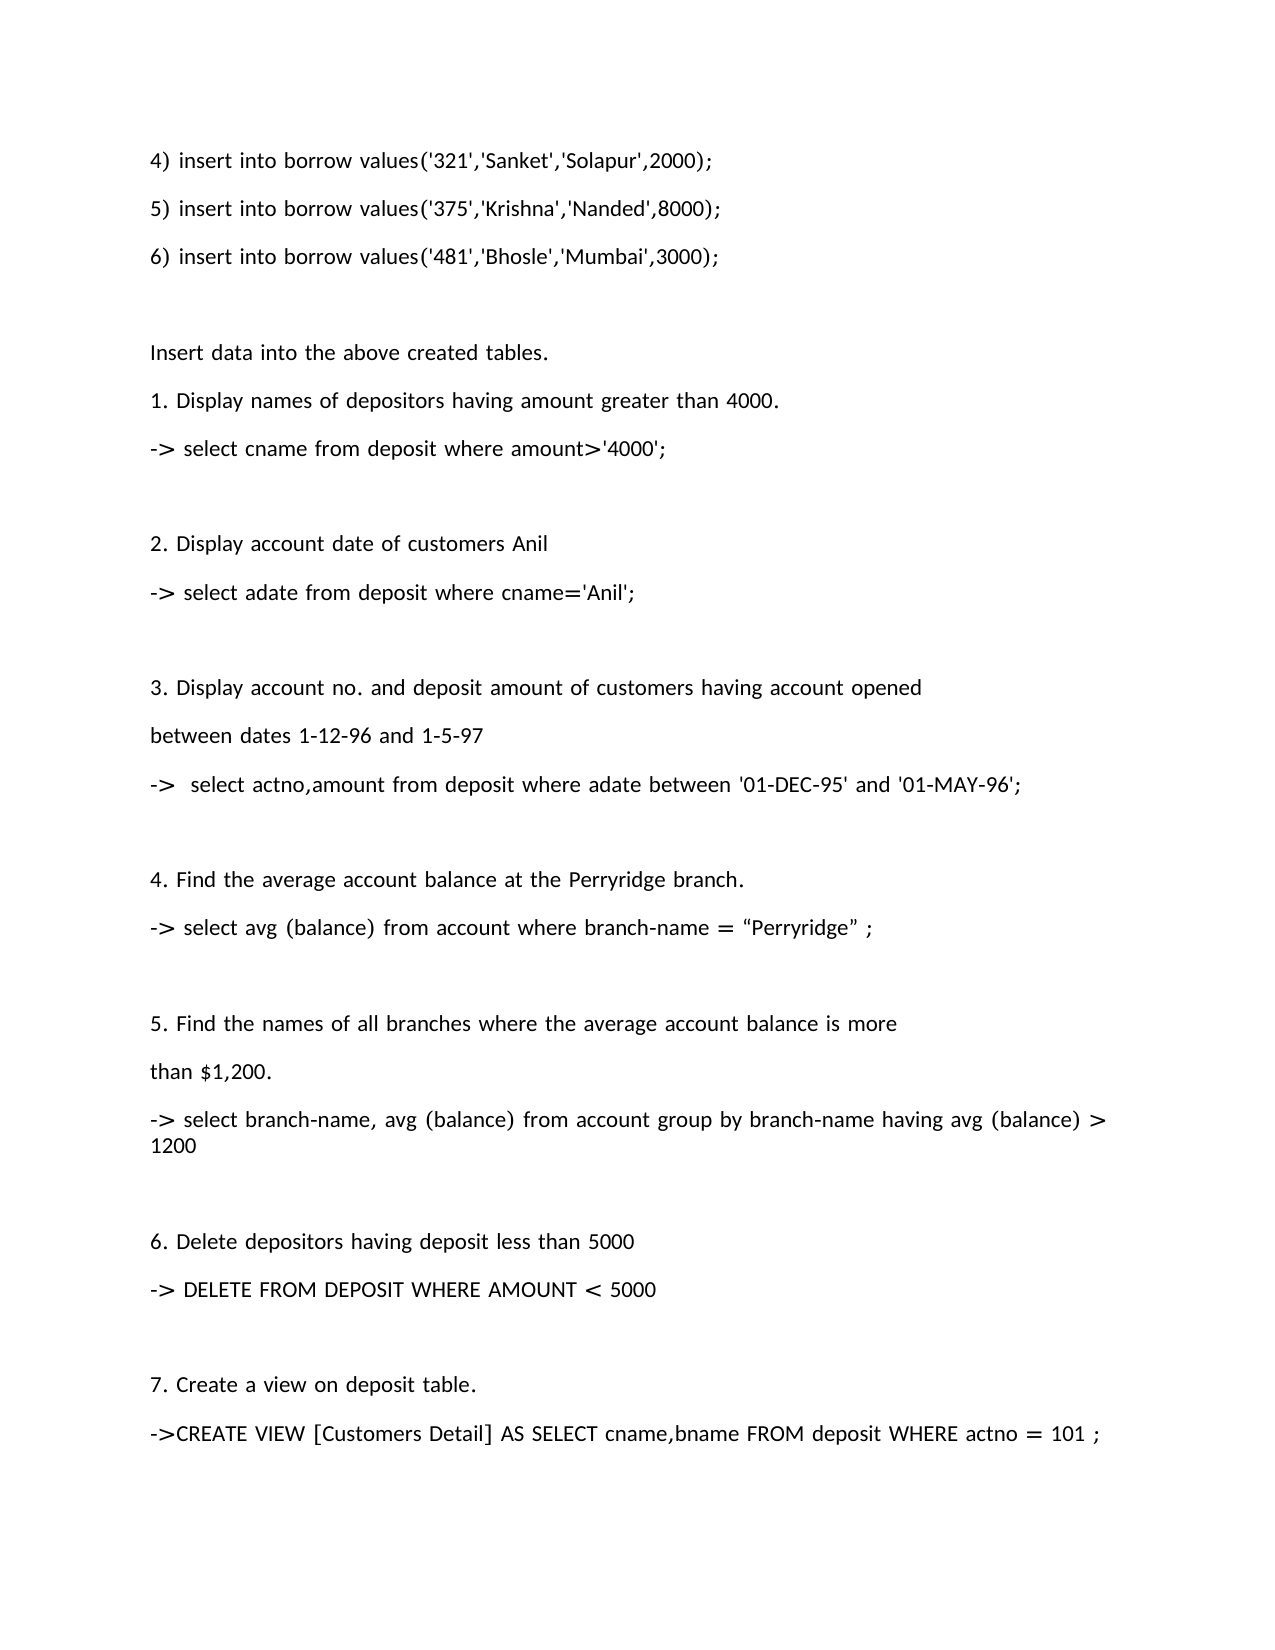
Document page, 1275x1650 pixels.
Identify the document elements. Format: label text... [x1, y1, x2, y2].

text -> select actno,amount from deposit where adate between '01-DEC-95' and '01-MAY-96'; [150, 774, 1125, 798]
text ->CREATE VIEW [Customers Detail] AS SELECT cname,bname FROM deposit WHERE actno = 101 ; [150, 1423, 1125, 1447]
text 4) insert into borrow values('321','Sanket','Solapur',2000); [150, 150, 1125, 174]
text 6) insert into borrow values('481','Bhosle','Mumbai',3000); [150, 246, 1125, 270]
text 1. Display names of depositors having amount greater than 4000. [150, 390, 1125, 414]
text 6. Delete depositors having deposit less than 5000 [150, 1231, 1125, 1255]
text 4. Find the average account balance at the Perryridge branch. [150, 869, 1125, 893]
text 3. Display account no. and deposit amount of customers having account opened [150, 677, 1125, 701]
text -> select branch-name, avg (balance) from account group by branch-name having avg (balance) > 1200 [150, 1109, 1125, 1159]
text than $1,200. [150, 1061, 1125, 1085]
text -> select adate from deposit where cname='Anil'; [150, 582, 1125, 606]
text Insert data into the above created tables. [150, 342, 1125, 366]
text -> select cname from deposit where amount>'4000'; [150, 438, 1125, 462]
text 7. Create a view on deposit table. [150, 1375, 1125, 1398]
text between dates 1-12-96 and 1-5-97 [150, 726, 1125, 749]
text 5. Find the names of all branches where the average account balance is more [150, 1013, 1125, 1037]
text -> DELETE FROM DEPOSIT WHERE AMOUNT < 5000 [150, 1279, 1125, 1303]
text 2. Display account date of customers Anil [150, 534, 1125, 558]
text -> select avg (balance) from account where branch-name = “Perryridge” ; [150, 917, 1125, 941]
text 5) insert into borrow values('375','Krishna','Nanded',8000); [150, 198, 1125, 222]
